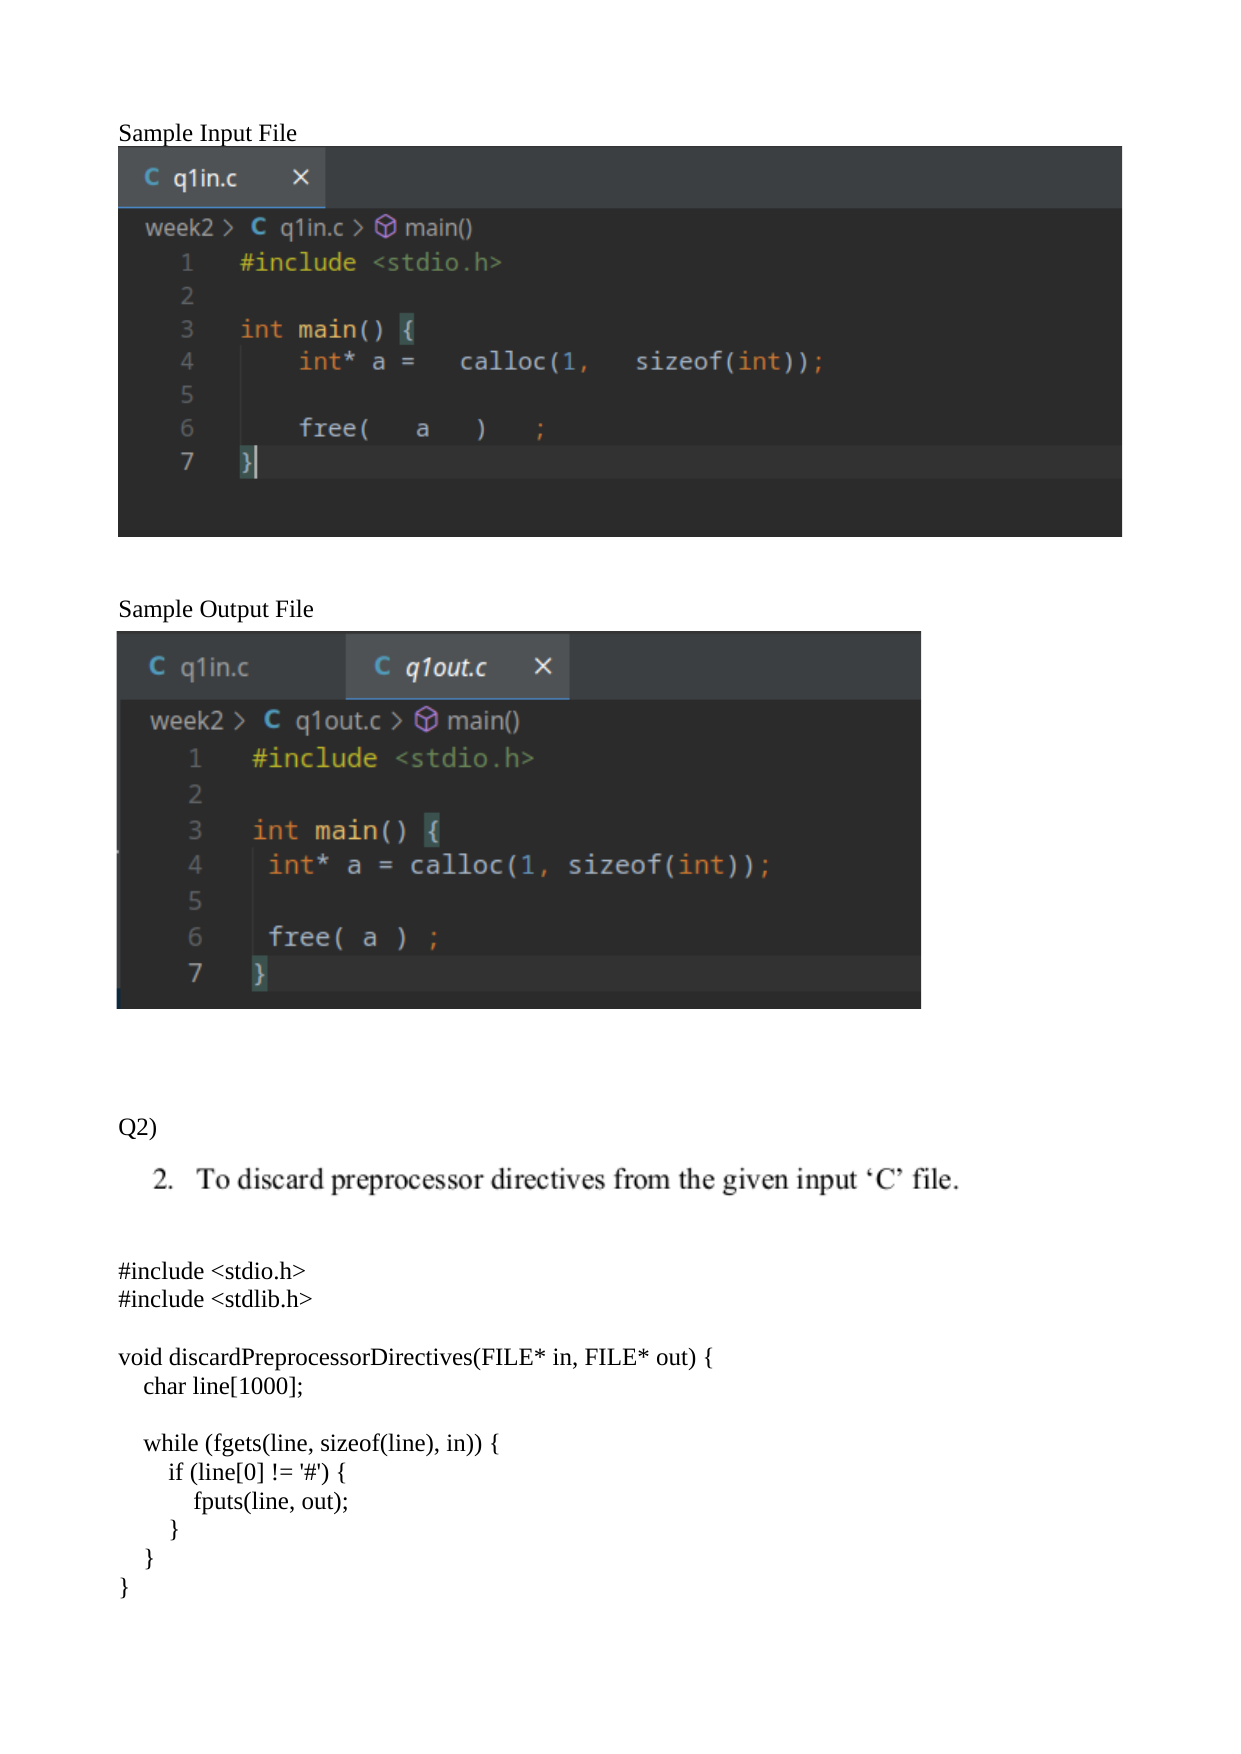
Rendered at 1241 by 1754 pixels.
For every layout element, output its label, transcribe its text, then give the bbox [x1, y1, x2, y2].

text } [118, 1572, 1122, 1601]
text Q2) [118, 1112, 1122, 1141]
text #include <stdio.h> [118, 1256, 1122, 1284]
picture [128, 1151, 987, 1208]
text if (line[0] != '#') { [118, 1457, 1122, 1486]
picture [116, 631, 922, 1009]
text #include <stdlib.h> [118, 1284, 1122, 1313]
text void discardPreprocessorDirectives(FILE* in, FILE* out) { [118, 1342, 1122, 1371]
text Sample Input File [118, 118, 1122, 146]
text char line[1000]; [118, 1371, 1122, 1399]
text } [118, 1543, 1122, 1572]
text Sample Output File [118, 594, 1122, 623]
picture [118, 146, 1123, 537]
text while (fgets(line, sizeof(line), in)) { [118, 1428, 1122, 1457]
text } [118, 1514, 1122, 1543]
text fputs(line, out); [118, 1486, 1122, 1514]
